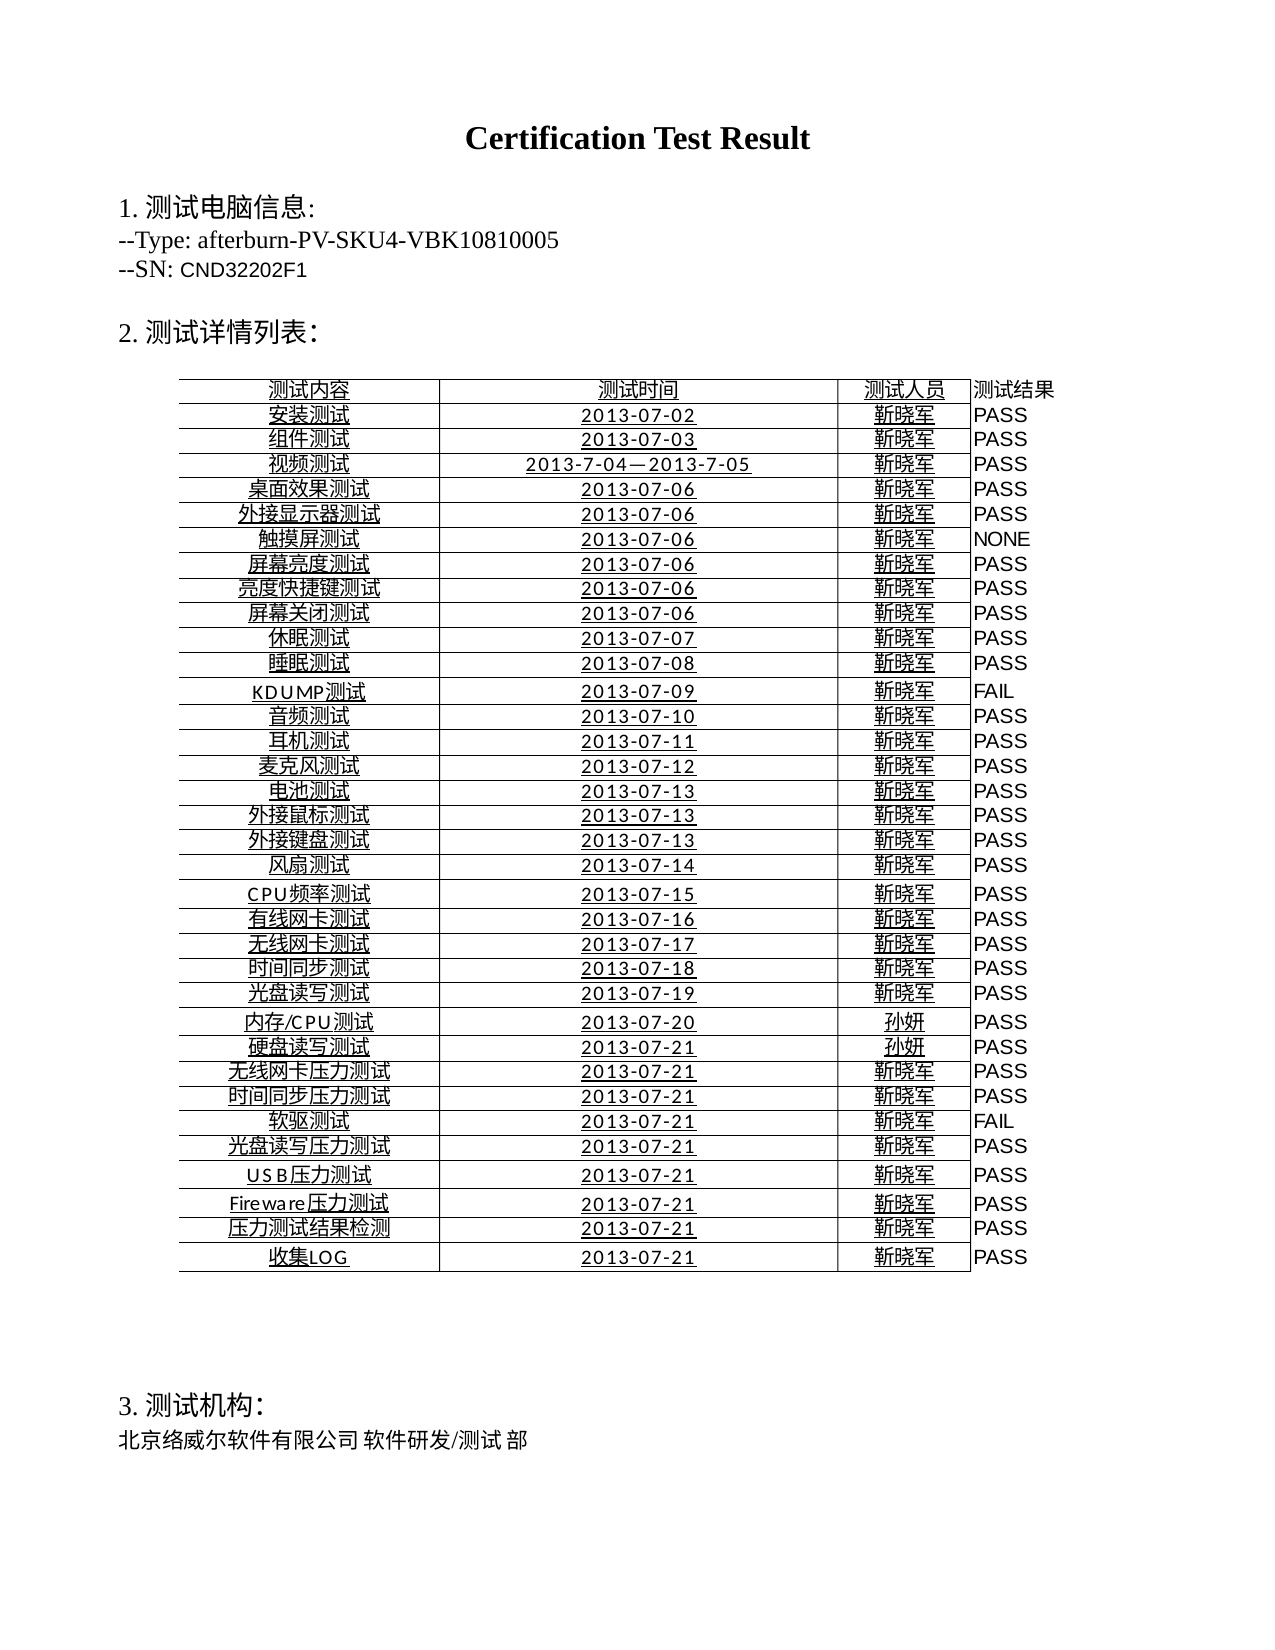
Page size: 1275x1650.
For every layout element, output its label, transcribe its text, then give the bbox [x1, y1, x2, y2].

text 北京络威尔软件有限公司 软件研发/测试 部 [118, 1423, 1157, 1454]
text --SN: CND32202F1 [118, 254, 1157, 283]
text 2. 测试详情列表： [118, 311, 1157, 351]
text 3. 测试机构： [118, 1384, 1157, 1423]
text 1. 测试电脑信息: [118, 186, 1157, 225]
text --Type: afterburn-PV-SKU4-VBK10810005 [118, 225, 1157, 254]
